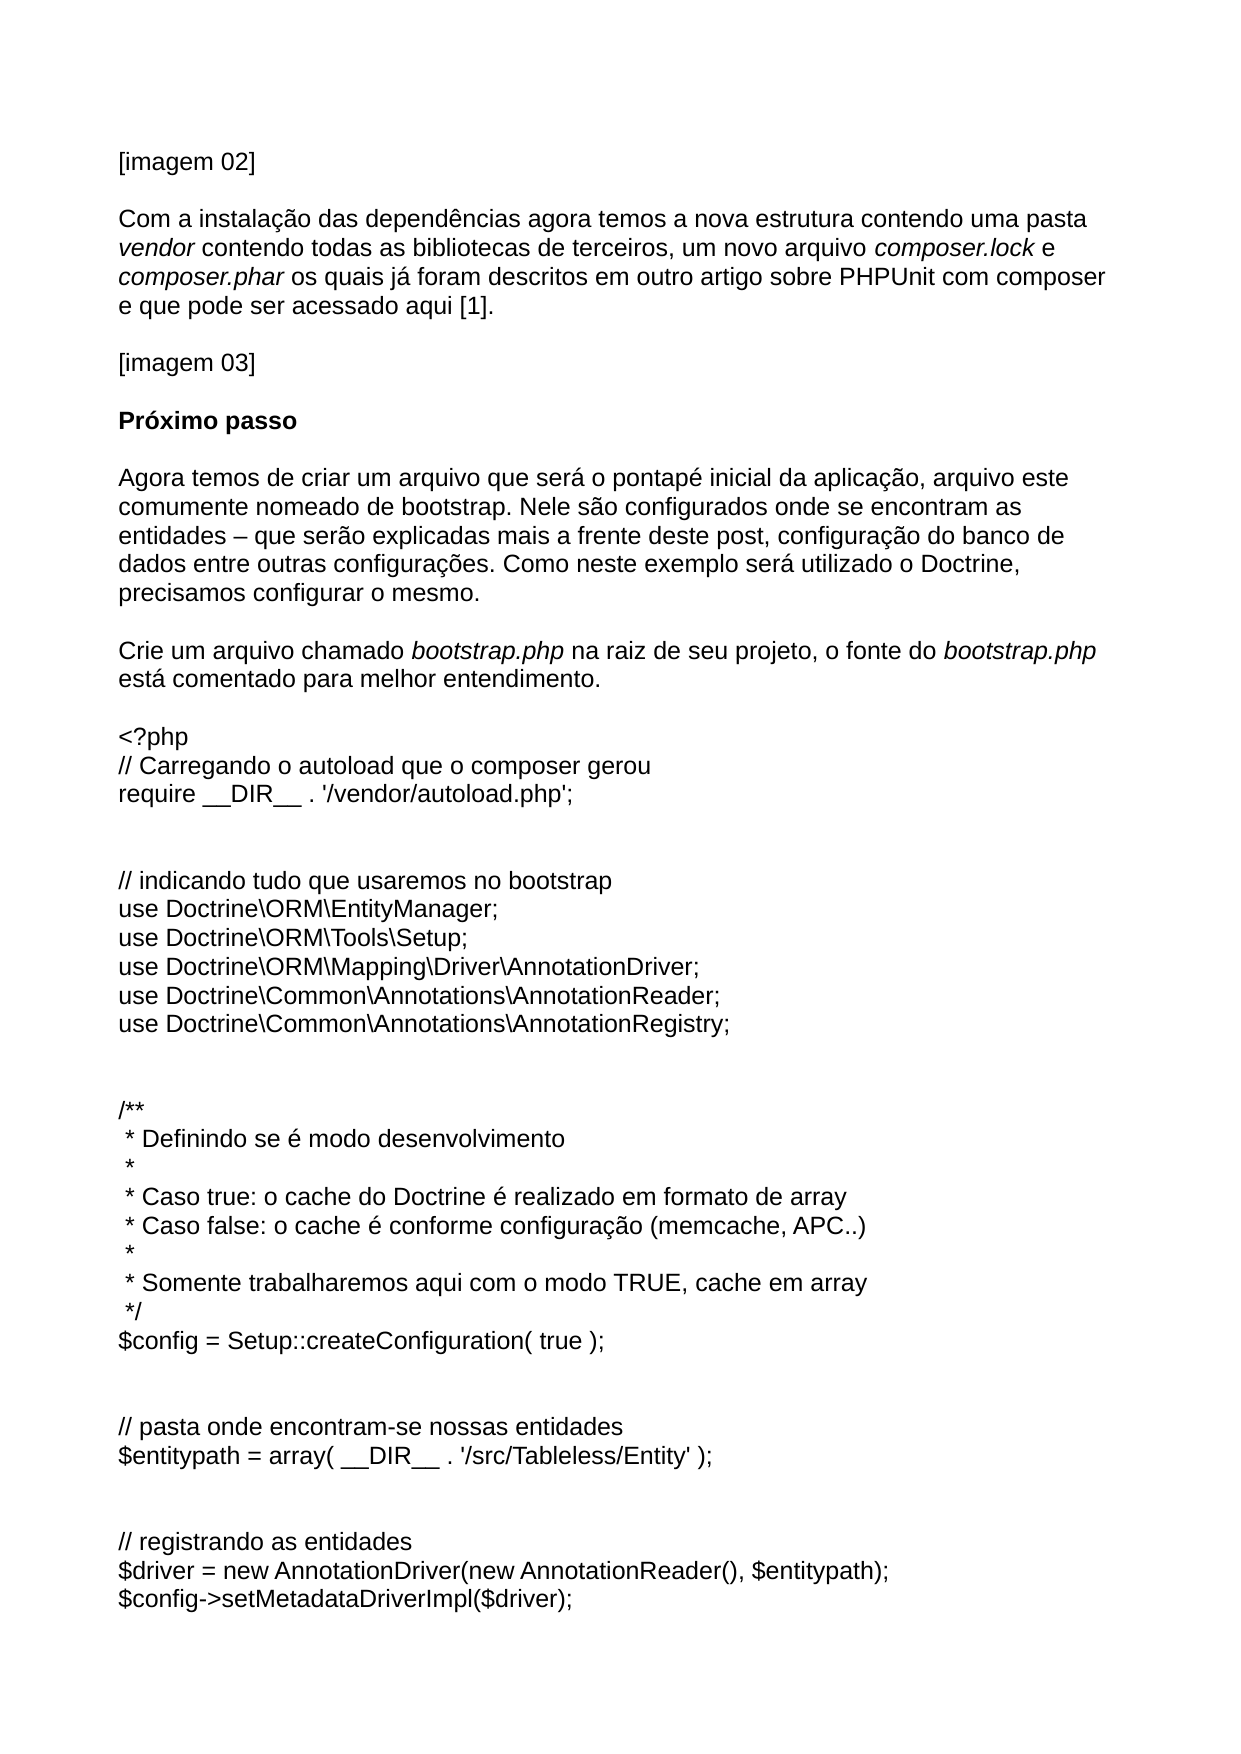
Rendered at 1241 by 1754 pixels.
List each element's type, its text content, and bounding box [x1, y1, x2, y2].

text [imagem 03] [118, 348, 1122, 377]
text // pasta onde encontram-se nossas entidades [118, 1412, 1122, 1441]
text [imagem 02] [118, 147, 1122, 176]
text use Doctrine\ORM\Mapping\Driver\AnnotationDriver; [118, 952, 1122, 981]
text * Caso false: o cache é conforme configuração (memcache, APC..) [118, 1211, 1122, 1239]
text * Somente trabalharemos aqui com o modo TRUE, cache em array [118, 1268, 1122, 1297]
text use Doctrine\Common\Annotations\AnnotationReader; [118, 981, 1122, 1009]
text $entitypath = array( __DIR__ . '/src/Tableless/Entity' ); [118, 1441, 1122, 1469]
text // registrando as entidades [118, 1527, 1122, 1556]
text Crie um arquivo chamado bootstrap.php na raiz de seu projeto, o fonte do bootstrap.php está comentado para melhor entendimento. [118, 636, 1122, 693]
text * Definindo se é modo desenvolvimento [118, 1124, 1122, 1153]
text <?php [118, 722, 1122, 751]
text $config = Setup::createConfiguration( true ); [118, 1326, 1122, 1354]
text * [118, 1239, 1122, 1268]
text * [118, 1153, 1122, 1182]
text require __DIR__ . '/vendor/autoload.php'; [118, 779, 1122, 808]
text // indicando tudo que usaremos no bootstrap [118, 866, 1122, 894]
text * Caso true: o cache do Doctrine é realizado em formato de array [118, 1182, 1122, 1211]
text Com a instalação das dependências agora temos a nova estrutura contendo uma pasta vendor contendo todas as bibliotecas de terceiros, um novo arquivo composer.lock e composer.phar os quais já foram descritos em outro artigo sobre PHPUnit com composer e que pode ser acessado aqui [1]. [118, 204, 1122, 319]
text */ [118, 1297, 1122, 1326]
text use Doctrine\ORM\EntityManager; [118, 894, 1122, 923]
text Agora temos de criar um arquivo que será o pontapé inicial da aplicação, arquivo este comumente nomeado de bootstrap. Nele são configurados onde se encontram as entidades – que serão explicadas mais a frente deste post, configuração do banco de dados entre outras configurações. Como neste exemplo será utilizado o Doctrine, precisamos configurar o mesmo. [118, 463, 1122, 607]
text Próximo passo [118, 406, 1122, 434]
text $config->setMetadataDriverImpl($driver); [118, 1584, 1122, 1613]
text use Doctrine\Common\Annotations\AnnotationRegistry; [118, 1009, 1122, 1038]
text use Doctrine\ORM\Tools\Setup; [118, 923, 1122, 952]
text // Carregando o autoload que o composer gerou [118, 751, 1122, 779]
text /** [118, 1096, 1122, 1124]
text $driver = new AnnotationDriver(new AnnotationReader(), $entitypath); [118, 1556, 1122, 1584]
